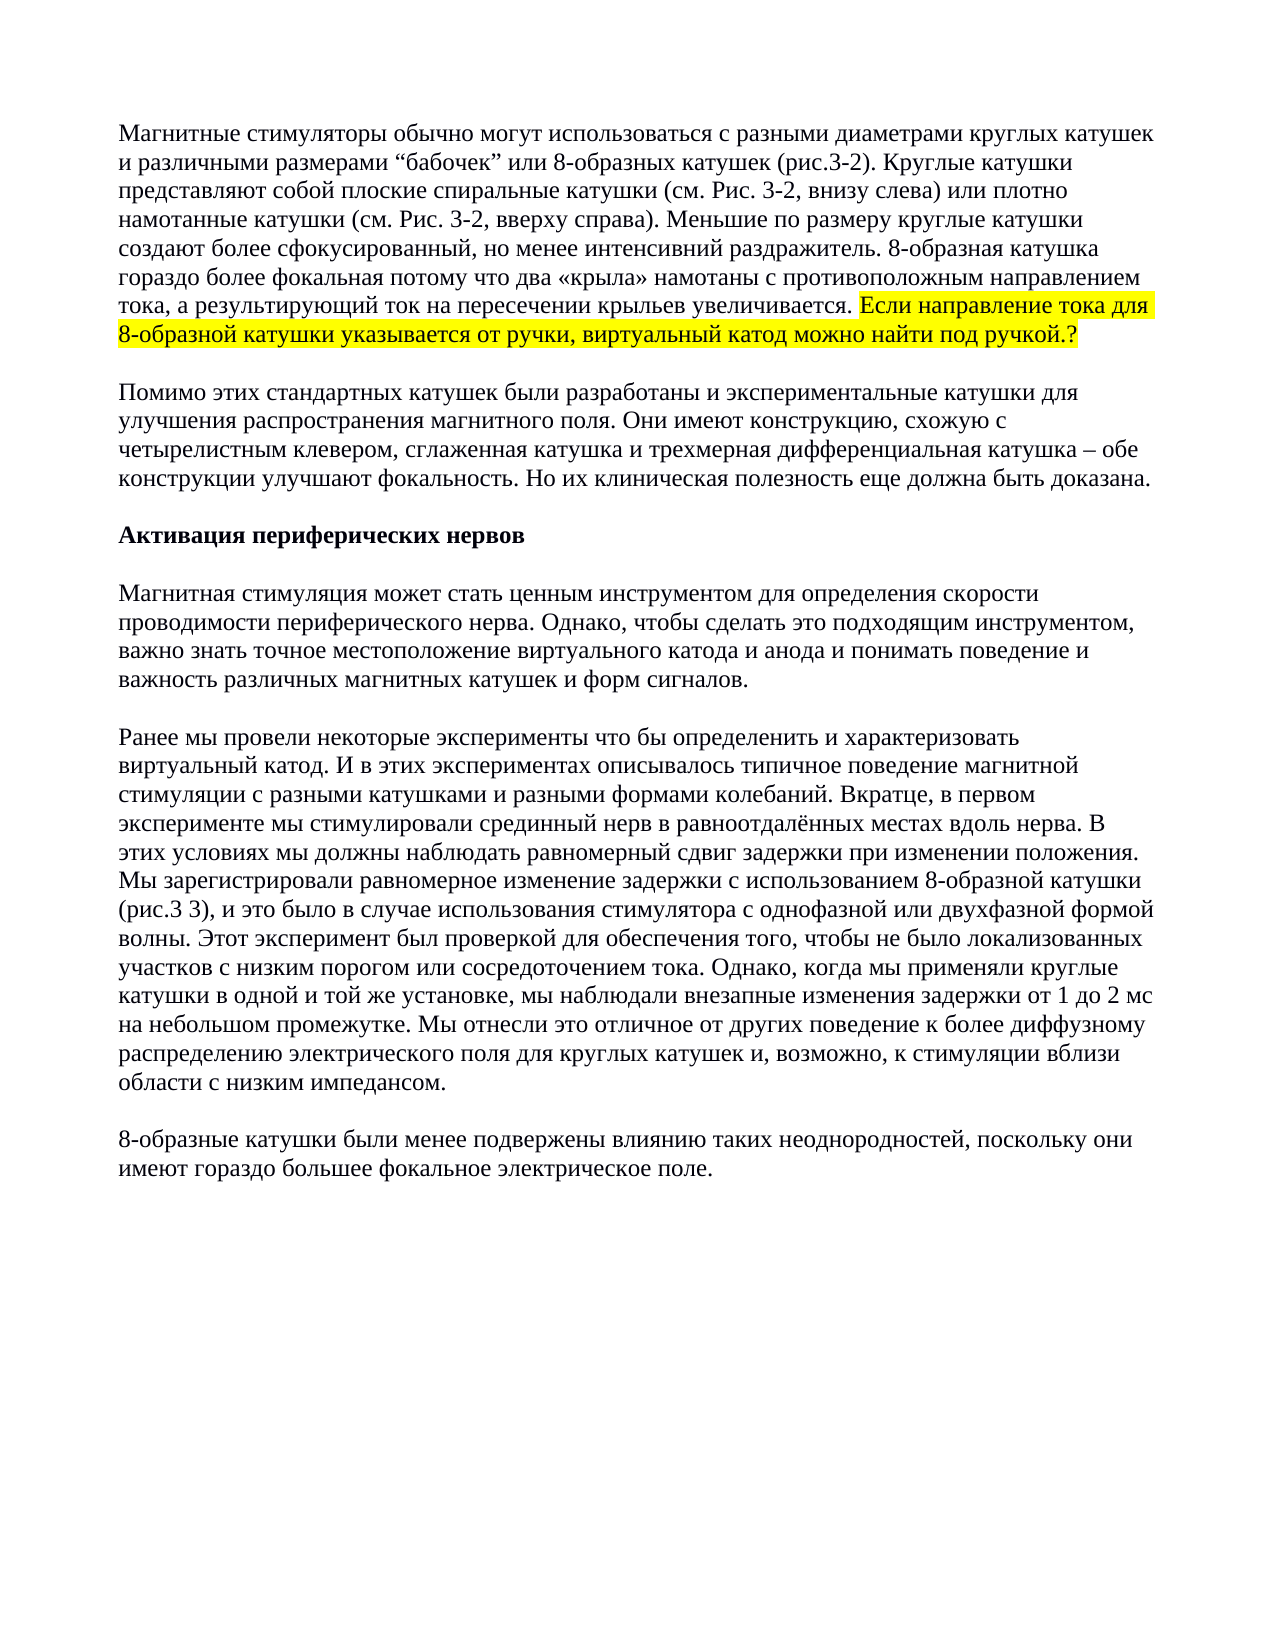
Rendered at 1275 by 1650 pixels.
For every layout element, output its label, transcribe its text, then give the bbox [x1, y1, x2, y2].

text Магнитная стимуляция может стать ценным инструментом для определения скорости проводимости периферического нерва. Однако, чтобы сделать это подходящим инструментом, важно знать точное местоположение виртуального катода и анода и понимать поведение и важность различных магнитных катушек и форм сигналов. [118, 578, 1157, 693]
text 8-образные катушки были менее подвержены влиянию таких неоднородностей, поскольку они имеют гораздо большее фокальное электрическое поле. [118, 1124, 1157, 1182]
text Помимо этих стандартных катушек были разработаны и экспериментальные катушки для улучшения распространения магнитного поля. Они имеют конструкцию, схожую с четырелистным клевером, сглаженная катушка и трехмерная дифференциальная катушка – обе конструкции улучшают фокальность. Но их клиническая полезность еще должна быть доказана. [118, 377, 1157, 492]
text Активация периферических нервов [118, 521, 1157, 549]
text Ранее мы провели некоторые эксперименты что бы определенить и характеризовать виртуальный катод. И в этих экспериментах описывалось типичное поведение магнитной стимуляции с разными катушками и разными формами колебаний. Вкратце, в первом эксперименте мы стимулировали срединный нерв в равноотдалённых местах вдоль нерва. В этих условиях мы должны наблюдать равномерный сдвиг задержки при изменении положения. Мы зарегистрировали равномерное изменение задержки с использованием 8-образной катушки (рис.3 3), и это было в случае использования стимулятора с однофазной или двухфазной формой волны. Этот эксперимент был проверкой для обеспечения того, чтобы не было локализованных участков с низким порогом или сосредоточением тока. Однако, когда мы применяли круглые катушки в одной и той же установке, мы наблюдали внезапные изменения задержки от 1 до 2 мс на небольшом промежутке. Мы отнесли это отличное от других поведение к более диффузному распределению электрического поля для круглых катушек и, возможно, к стимуляции вблизи области с низким импедансом. [118, 722, 1157, 1096]
text Магнитные стимуляторы обычно могут использоваться с разными диаметрами круглых катушек и различными размерами “бабочек” или 8-образных катушек (рис.3-2). Круглые катушки представляют собой плоские спиральные катушки (см. Рис. 3-2, внизу слева) или плотно намотанные катушки (см. Рис. 3-2, вверху справа). Меньшие по размеру круглые катушки создают более сфокусированный, но менее интенсивний раздражитель. 8-образная катушка гораздо более фокальная потому что два «крыла» намотаны с противоположным направлением тока, а результирующий ток на пересечении крыльев увеличивается. Если направление тока для 8-образной катушки указывается от ручки, виртуальный катод можно найти под ручкой.? [118, 118, 1157, 348]
